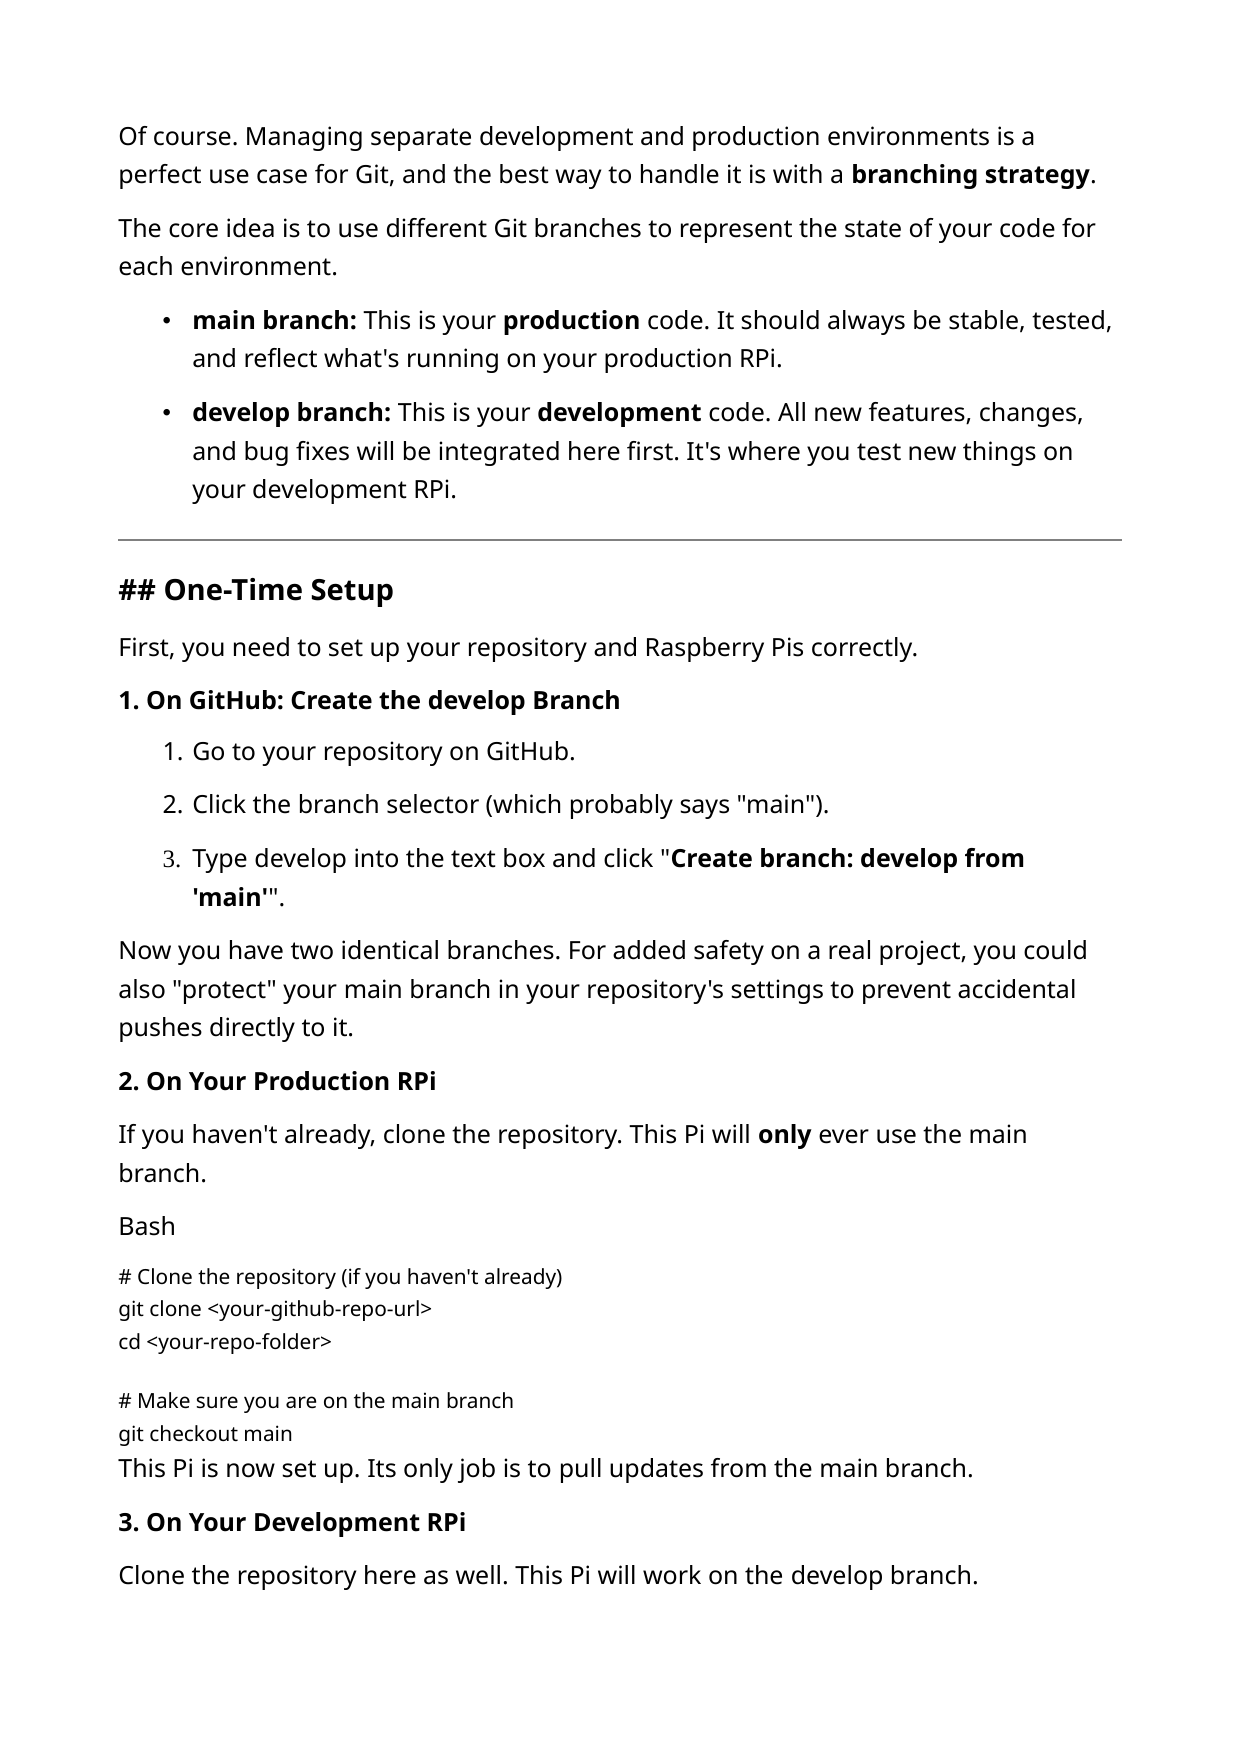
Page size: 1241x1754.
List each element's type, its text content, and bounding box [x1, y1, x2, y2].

text Bash [118, 1209, 1122, 1243]
list Type develop into the text box and click "Create branch: develop from 'main'". [162, 841, 1122, 913]
subtitle ## One-Time Setup [118, 569, 1122, 609]
list main branch: This is your production code. It should always be stable, tested, and reflect what's running on your production RPi. [162, 302, 1122, 375]
subtitle 1. On GitHub: Create the develop Branch [118, 683, 1122, 717]
text The core idea is to use different Git branches to represent the state of your code for each environment. [118, 210, 1122, 283]
subtitle 3. On Your Development RPi [118, 1504, 1122, 1538]
subtitle 2. On Your Production RPi [118, 1063, 1122, 1097]
text git checkout main [118, 1419, 1122, 1447]
text Now you have two identical branches. For added safety on a real project, you could also "protect" your main branch in your repository's settings to prevent accidental pushes directly to it. [118, 933, 1122, 1044]
text This Pi is now set up. Its only job is to pull updates from the main branch. [118, 1451, 1122, 1485]
text git clone <your-github-repo-url> [118, 1294, 1122, 1323]
list Go to your repository on GitHub. [162, 734, 1122, 768]
text # Make sure you are on the main branch [118, 1386, 1122, 1415]
list develop branch: This is your development code. All new features, changes, and bug fixes will be integrated here first. It's where you test new things on your development RPi. [162, 394, 1122, 506]
text # Clone the repository (if you haven't already) [118, 1262, 1122, 1291]
text cd <your-repo-folder> [118, 1327, 1122, 1355]
text If you haven't already, clone the repository. This Pi will only ever use the main branch. [118, 1117, 1122, 1189]
list Click the branch selector (which probably says "main"). [162, 787, 1122, 821]
text Clone the repository here as well. This Pi will work on the develop branch. [118, 1558, 1122, 1592]
text First, you need to set up your repository and Raspberry Pis correctly. [118, 629, 1122, 663]
text Of course. Managing separate development and production environments is a perfect use case for Git, and the best way to handle it is with a branching strategy. [118, 118, 1122, 191]
